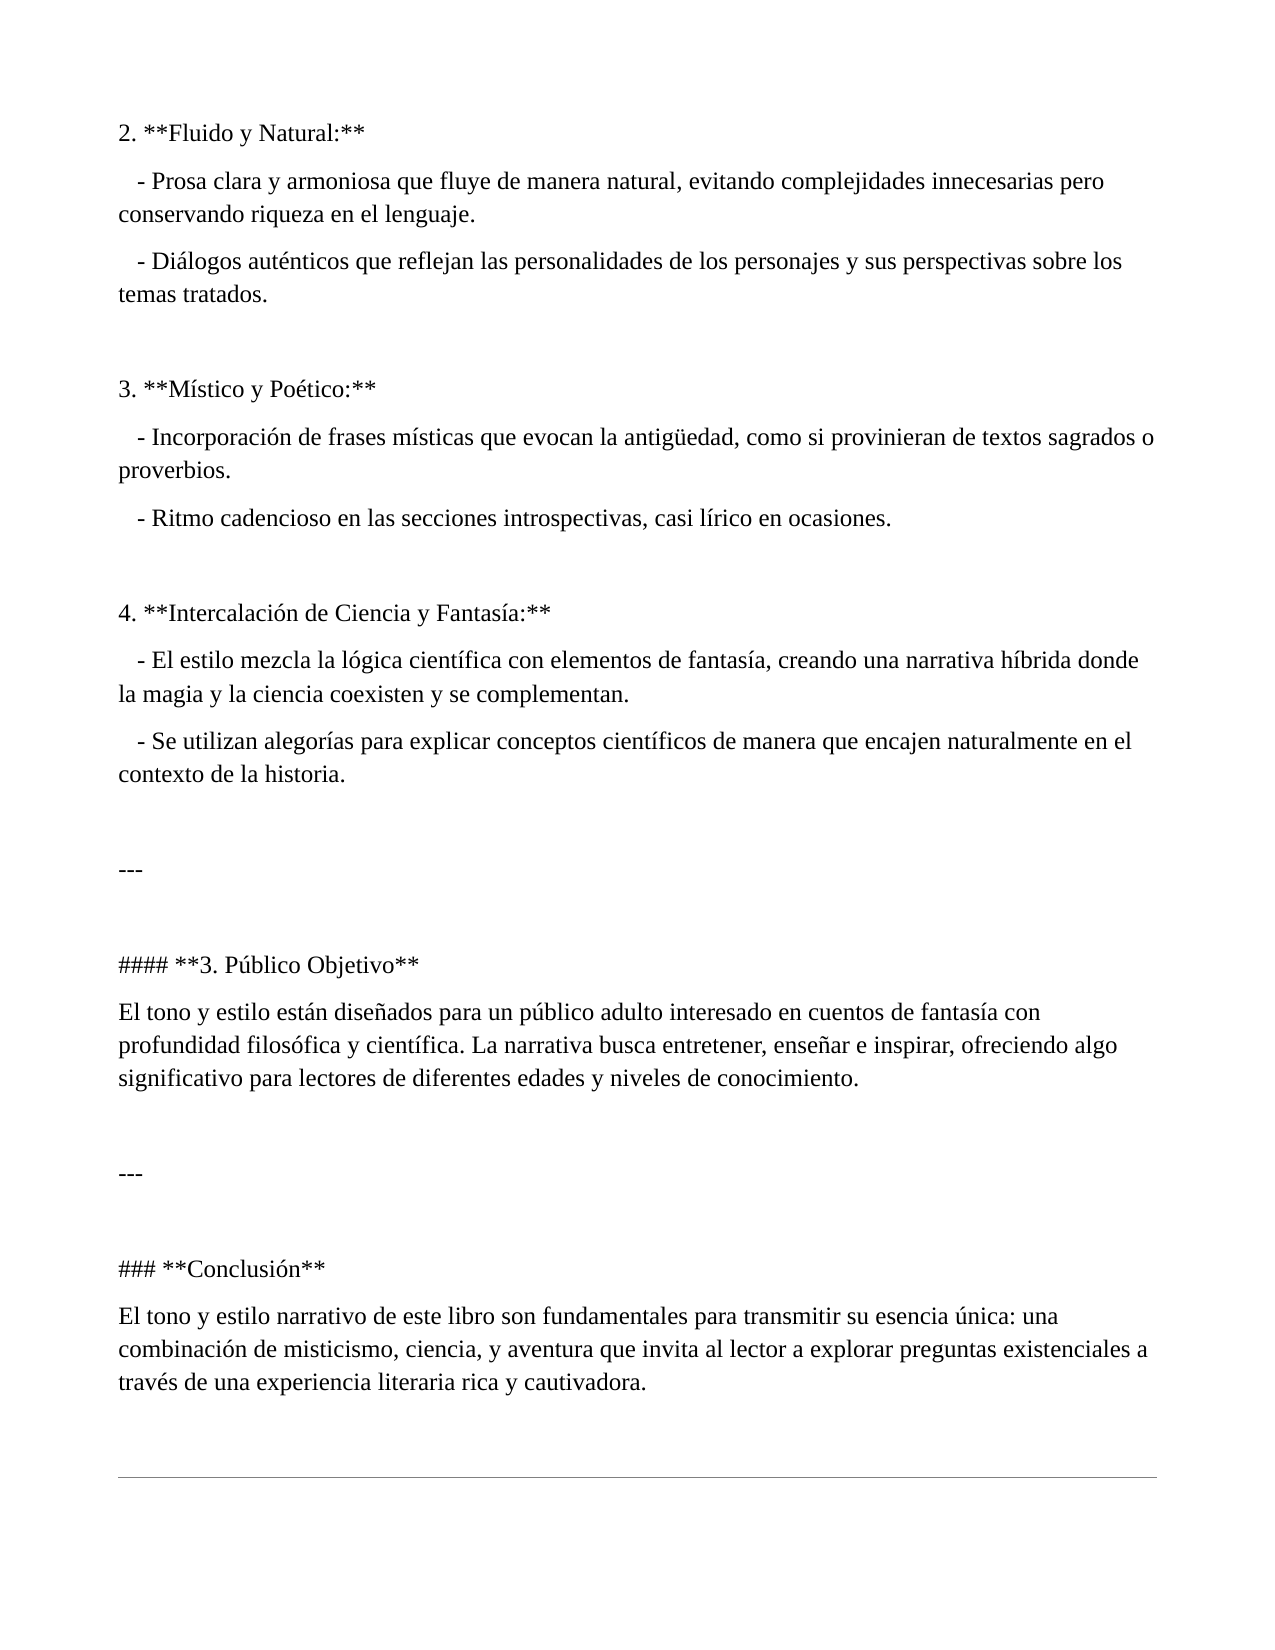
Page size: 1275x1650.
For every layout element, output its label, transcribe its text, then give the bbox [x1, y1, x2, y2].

text - Prosa clara y armoniosa que fluye de manera natural, evitando complejidades innecesarias pero conservando riqueza en el lenguaje. [118, 166, 1157, 227]
text --- [118, 854, 1157, 883]
text ### **Conclusión** [118, 1254, 1157, 1282]
text - El estilo mezcla la lógica científica con elementos de fantasía, creando una narrativa híbrida donde la magia y la ciencia coexisten y se complementan. [118, 646, 1157, 707]
text 2. **Fluido y Natural:** [118, 118, 1157, 147]
text El tono y estilo están diseñados para un público adulto interesado en cuentos de fantasía con profundidad filosófica y científica. La narrativa busca entretener, enseñar e inspirar, ofreciendo algo significativo para lectores de diferentes edades y niveles de conocimiento. [118, 997, 1157, 1092]
text - Incorporación de frases místicas que evocan la antigüedad, como si provinieran de textos sagrados o proverbios. [118, 422, 1157, 484]
text - Ritmo cadencioso en las secciones introspectivas, casi lírico en ocasiones. [118, 503, 1157, 532]
text 3. **Místico y Poético:** [118, 374, 1157, 403]
text El tono y estilo narrativo de este libro son fundamentales para transmitir su esencia única: una combinación de misticismo, ciencia, y aventura que invita al lector a explorar preguntas existenciales a través de una experiencia literaria rica y cautivadora. [118, 1301, 1157, 1396]
text - Se utilizan alegorías para explicar conceptos científicos de manera que encajen naturalmente en el contexto de la historia. [118, 726, 1157, 788]
text --- [118, 1158, 1157, 1187]
text 4. **Intercalación de Ciencia y Fantasía:** [118, 598, 1157, 627]
text #### **3. Público Objetivo** [118, 950, 1157, 978]
text - Diálogos auténticos que reflejan las personalidades de los personajes y sus perspectivas sobre los temas tratados. [118, 246, 1157, 308]
